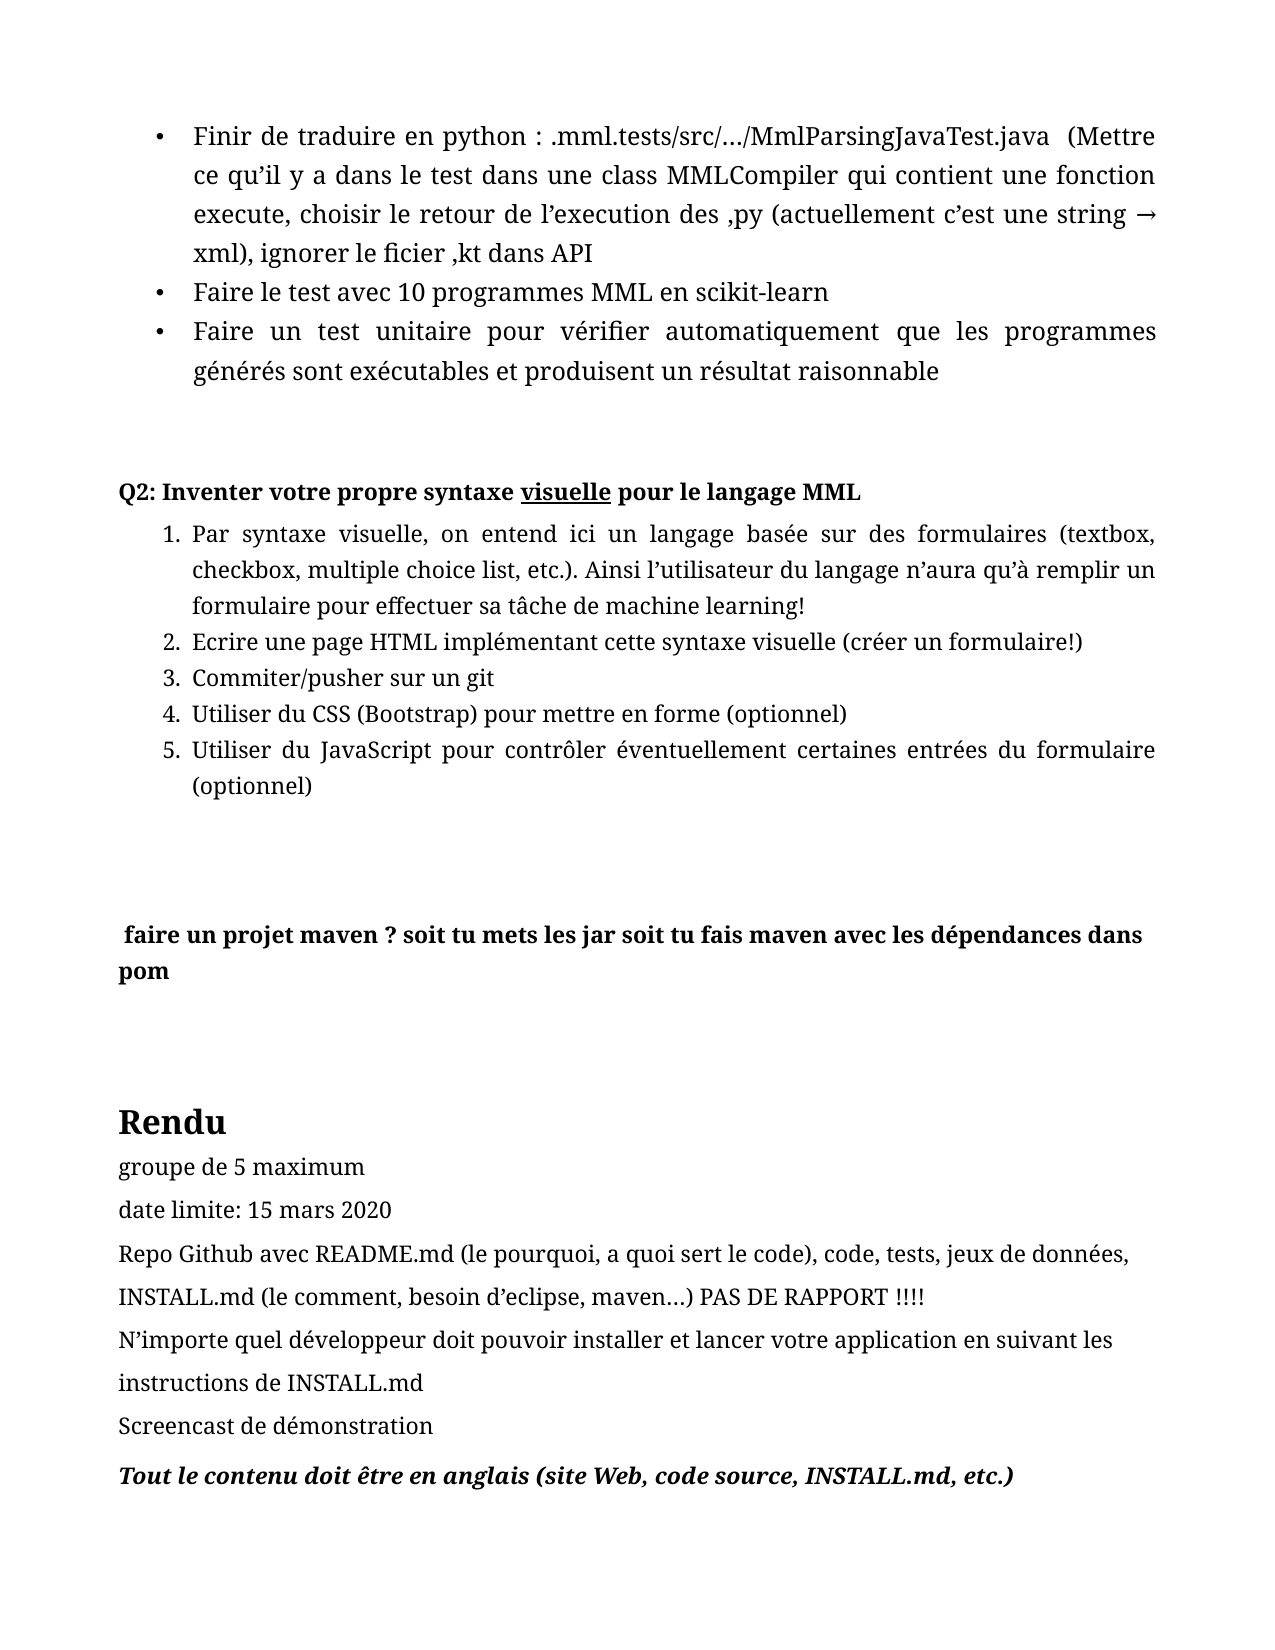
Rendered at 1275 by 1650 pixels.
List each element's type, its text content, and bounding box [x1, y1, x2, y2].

list Utiliser du JavaScript pour contrôler éventuellement certaines entrées du formulaire (optionnel) [162, 734, 1157, 801]
list Commiter/pusher sur un git [162, 662, 1157, 693]
text Repo Github avec README.md (le pourquoi, a quoi sert le code), code, tests, jeux de données, INSTALL.md (le comment, besoin d’eclipse, maven…) PAS DE RAPPORT !!!! [118, 1237, 1157, 1312]
text N’importe quel développeur doit pouvoir installer et lancer votre application en suivant les instructions de INSTALL.md [118, 1324, 1157, 1398]
text faire un projet maven ? soit tu mets les jar soit tu fais maven avec les dépendances dans pom [118, 919, 1157, 987]
text Screencast de démonstration [118, 1410, 1157, 1441]
list Utiliser du CSS (Bootstrap) pour mettre en forme (optionnel) [162, 698, 1157, 729]
subtitle Rendu [118, 1099, 1157, 1144]
list Finir de traduire en python : .mml.tests/src/…/MmlParsingJavaTest.java (Mettre ce qu’il y a dans le test dans une class MMLCompiler qui contient une fonction execute, choisir le retour de l’execution des ,py (actuellement c’est une string → xml), ignorer le ficier ,kt dans API [156, 118, 1157, 270]
text Q2: Inventer votre propre syntaxe visuelle pour le langage MML [118, 473, 1157, 507]
list Par syntaxe visuelle, on entend ici un langage basée sur des formulaires (textbox, checkbox, multiple choice list, etc.). Ainsi l’utilisateur du langage n’aura qu’à remplir un formulaire pour effectuer sa tâche de machine learning! [162, 518, 1157, 622]
list Faire le test avec 10 programmes MML en scikit-learn [156, 275, 1157, 309]
list Faire un test unitaire pour vérifier automatiquement que les programmes générés sont exécutables et produisent un résultat raisonnable [156, 314, 1157, 387]
text Tout le contenu doit être en anglais (site Web, code source, INSTALL.md, etc.) [118, 1460, 1157, 1492]
list Ecrire une page HTML implémentant cette syntaxe visuelle (créer un formulaire!) [162, 626, 1157, 657]
text date limite: 15 mars 2020 [118, 1194, 1157, 1226]
text groupe de 5 maximum [118, 1151, 1157, 1182]
